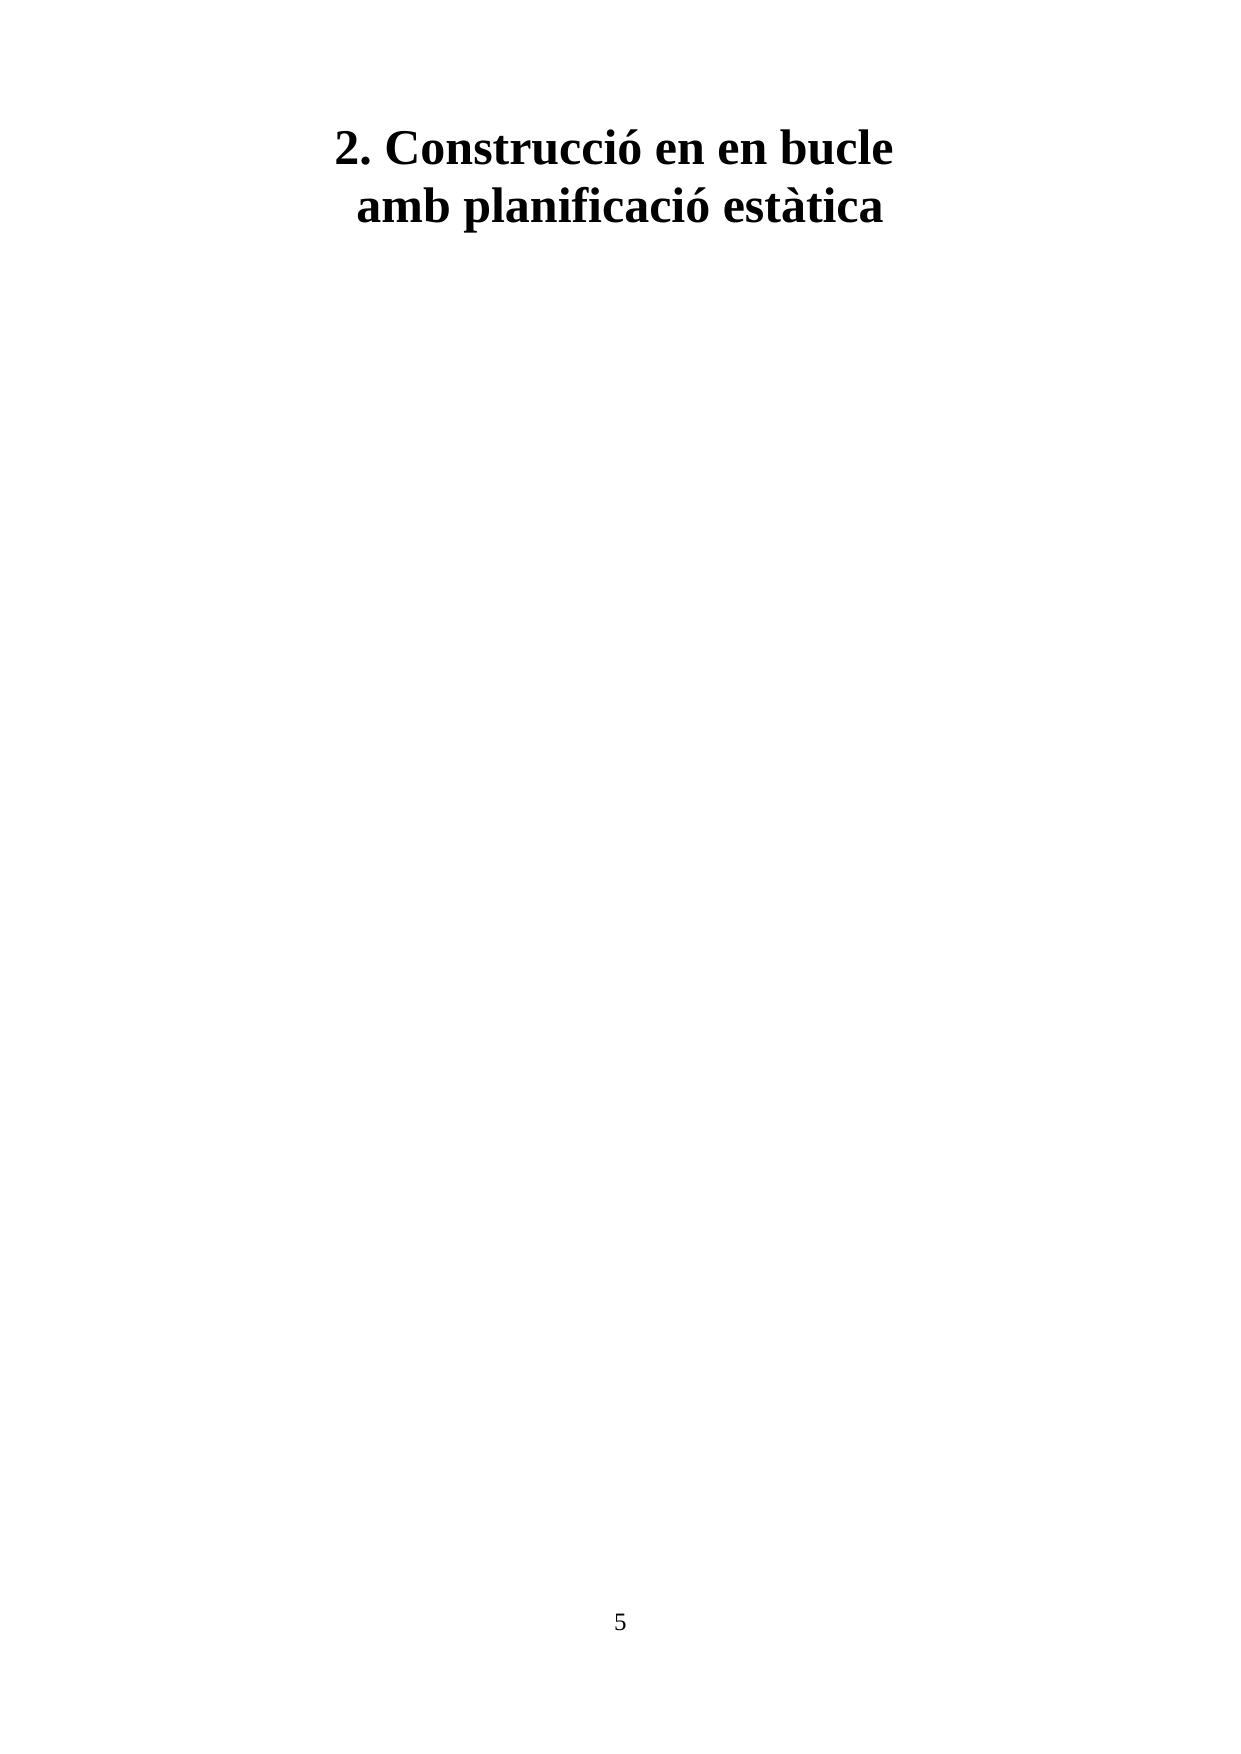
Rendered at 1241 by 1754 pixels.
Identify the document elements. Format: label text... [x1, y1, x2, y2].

text 2. Construcció en en bucle [118, 118, 1122, 176]
text amb planificació estàtica [118, 176, 1122, 233]
